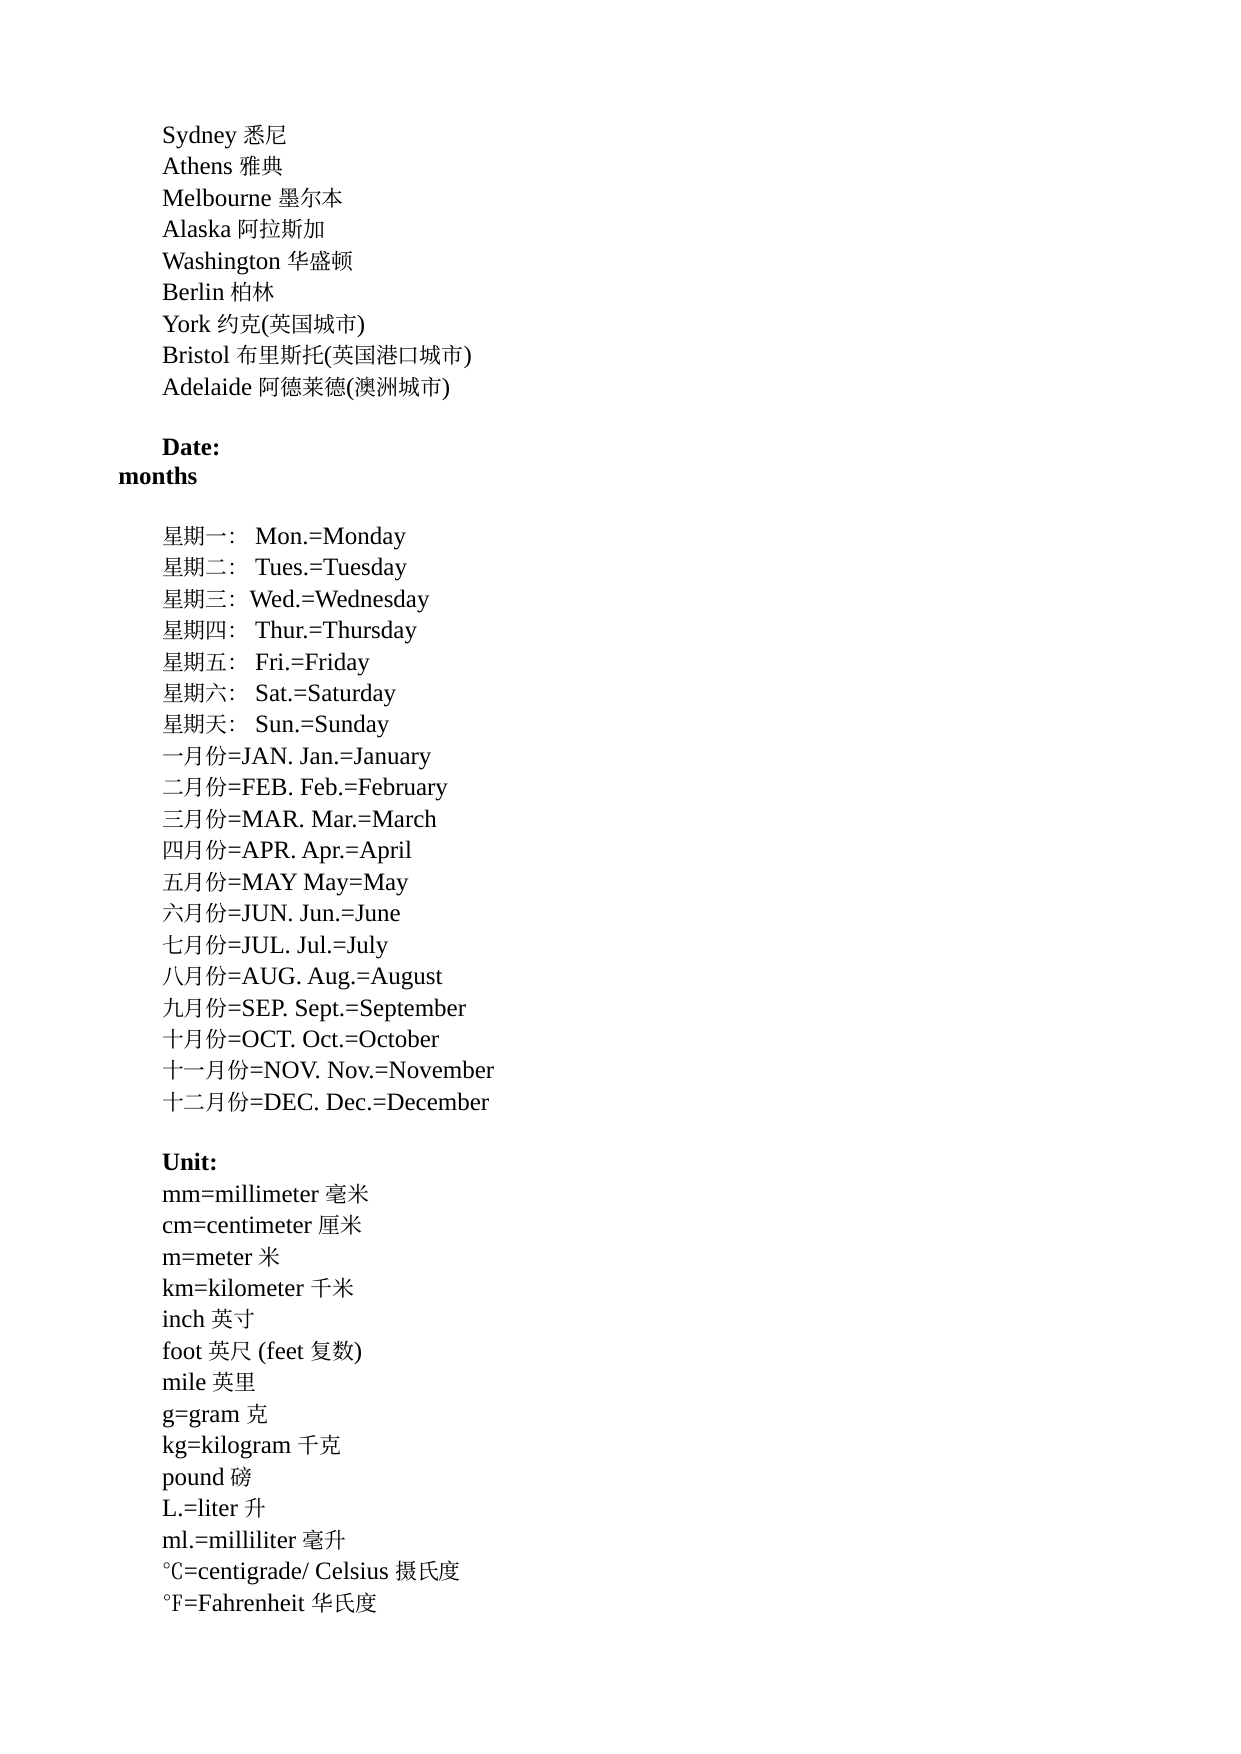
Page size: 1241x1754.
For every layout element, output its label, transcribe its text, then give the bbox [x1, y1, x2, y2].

text ℃=centigrade/ Celsius 摄氏度 [118, 1554, 1122, 1586]
text 十二月份=DEC. Dec.=December [118, 1085, 1122, 1117]
text 十一月份=NOV. Nov.=November [118, 1054, 1122, 1085]
text 九月份=SEP. Sept.=September [118, 991, 1122, 1022]
text Date: [118, 430, 1122, 461]
text 二月份=FEB. Feb.=February [118, 771, 1122, 802]
text km=kilometer 千米 [118, 1271, 1122, 1303]
text 五月份=MAY May=May [118, 865, 1122, 896]
text mm=millimeter 毫米 [118, 1177, 1122, 1208]
text months [118, 461, 1122, 490]
text 四月份=APR. Apr.=April [118, 833, 1122, 865]
text Melbourne 墨尔本 [118, 181, 1122, 212]
text Alaska 阿拉斯加 [118, 212, 1122, 244]
text 星期五： Fri.=Friday [118, 645, 1122, 676]
text 十月份=OCT. Oct.=October [118, 1022, 1122, 1054]
text foot 英尺 (feet 复数) [118, 1334, 1122, 1366]
text Sydney 悉尼 [118, 118, 1122, 149]
text 星期三：Wed.=Wednesday [118, 582, 1122, 613]
text 星期一： Mon.=Monday [118, 519, 1122, 550]
text g=gram 克 [118, 1397, 1122, 1428]
text Bristol 布里斯托(英国港口城市) [118, 338, 1122, 370]
text 一月份=JAN. Jan.=January [118, 739, 1122, 771]
text cm=centimeter 厘米 [118, 1208, 1122, 1240]
text 三月份=MAR. Mar.=March [118, 802, 1122, 833]
text kg=kilogram 千克 [118, 1428, 1122, 1460]
text ℉=Fahrenheit 华氏度 [118, 1586, 1122, 1617]
text Washington 华盛顿 [118, 244, 1122, 275]
text 星期二： Tues.=Tuesday [118, 550, 1122, 582]
text Berlin 柏林 [118, 275, 1122, 307]
text mile 英里 [118, 1366, 1122, 1397]
text Athens 雅典 [118, 149, 1122, 181]
text 六月份=JUN. Jun.=June [118, 896, 1122, 928]
text m=meter 米 [118, 1240, 1122, 1271]
text 八月份=AUG. Aug.=August [118, 959, 1122, 991]
text ml.=milliliter 毫升 [118, 1523, 1122, 1554]
text 星期六： Sat.=Saturday [118, 676, 1122, 708]
text inch 英寸 [118, 1303, 1122, 1334]
text pound 磅 [118, 1460, 1122, 1491]
text 星期四： Thur.=Thursday [118, 613, 1122, 645]
text L.=liter 升 [118, 1491, 1122, 1523]
text York 约克(英国城市) [118, 307, 1122, 338]
text 星期天： Sun.=Sunday [118, 708, 1122, 739]
text Unit: [118, 1145, 1122, 1177]
text Adelaide 阿德莱德(澳洲城市) [118, 370, 1122, 401]
text 七月份=JUL. Jul.=July [118, 928, 1122, 959]
